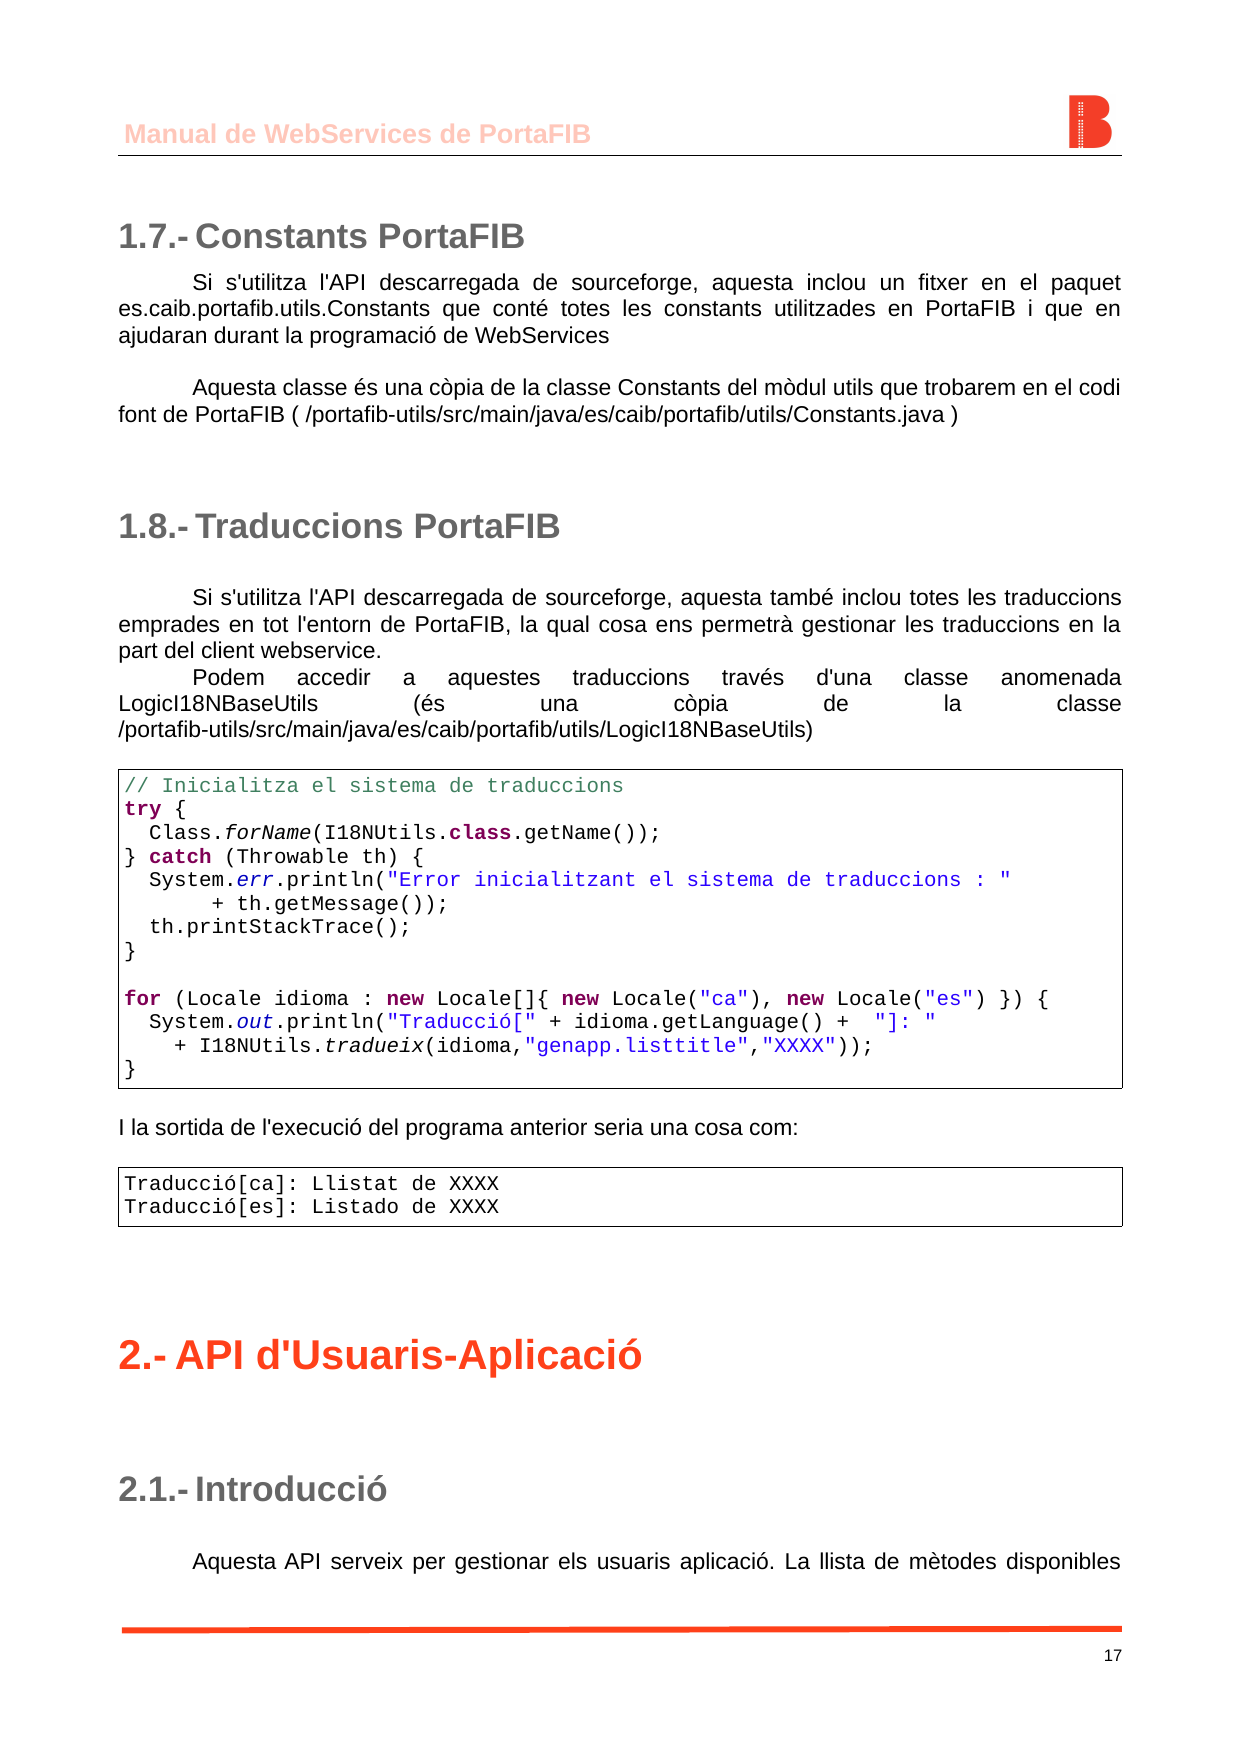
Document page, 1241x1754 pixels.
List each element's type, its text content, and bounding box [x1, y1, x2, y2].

text Aquesta API serveix per gestionar els usuaris aplicació. La llista de mètodes disponibles [118, 1548, 1122, 1574]
subtitle Traduccions PortaFIB [118, 505, 1122, 546]
text Podem accedir a aquestes traduccions través d'una classe anomenada LogicI18NBaseUtils (és una còpia de la classe /portafib-utils/src/main/java/es/caib/portafib/utils/LogicI18NBaseUtils) [118, 663, 1122, 742]
text Si s'utilitza l'API descarregada de sourceforge, aquesta també inclou totes les traduccions emprades en tot l'entorn de PortaFIB, la qual cosa ens permetrà gestionar les traduccions en la part del client webservice. [118, 584, 1122, 663]
text Si s'utilitza l'API descarregada de sourceforge, aquesta inclou un fitxer en el paquet es.caib.portafib.utils.Constants que conté totes les constants utilitzades en PortaFIB i que en ajudaran durant la programació de WebServices [118, 269, 1122, 348]
text Aquesta classe és una còpia de la classe Constants del mòdul utils que trobarem en el codi font de PortaFIB ( /portafib-utils/src/main/java/es/caib/portafib/utils/Constants.java ) [118, 374, 1122, 427]
text I la sortida de l'execució del programa anterior seria una cosa com: [118, 1114, 1122, 1141]
table_header Traducció[ca]: Llistat de XXXX Traducció[es]: Listado de XXXX [119, 1168, 1122, 1226]
picture [1063, 94, 1117, 150]
subtitle API d'Usuaris-Aplicació [118, 1330, 1122, 1378]
subtitle Constants PortaFIB [118, 216, 1122, 256]
subtitle Introducció [118, 1468, 1122, 1509]
table_header // Inicialitza el sistema de traduccions try { Class.forName(I18NUtils.class.getName()); } catch (Throwable th) { System.err.println("Error inicialitzant el sistema de traduccions : " + th.getMessage()); th.printStackTrace(); } for (Locale idioma : new Locale[]{ new Locale("ca"), new Locale("es") }) { System.out.println("Traducció[" + idioma.getLanguage() + "]: " + I18NUtils.tradueix(idioma,"genapp.listtitle","XXXX")); } [119, 770, 1122, 1088]
